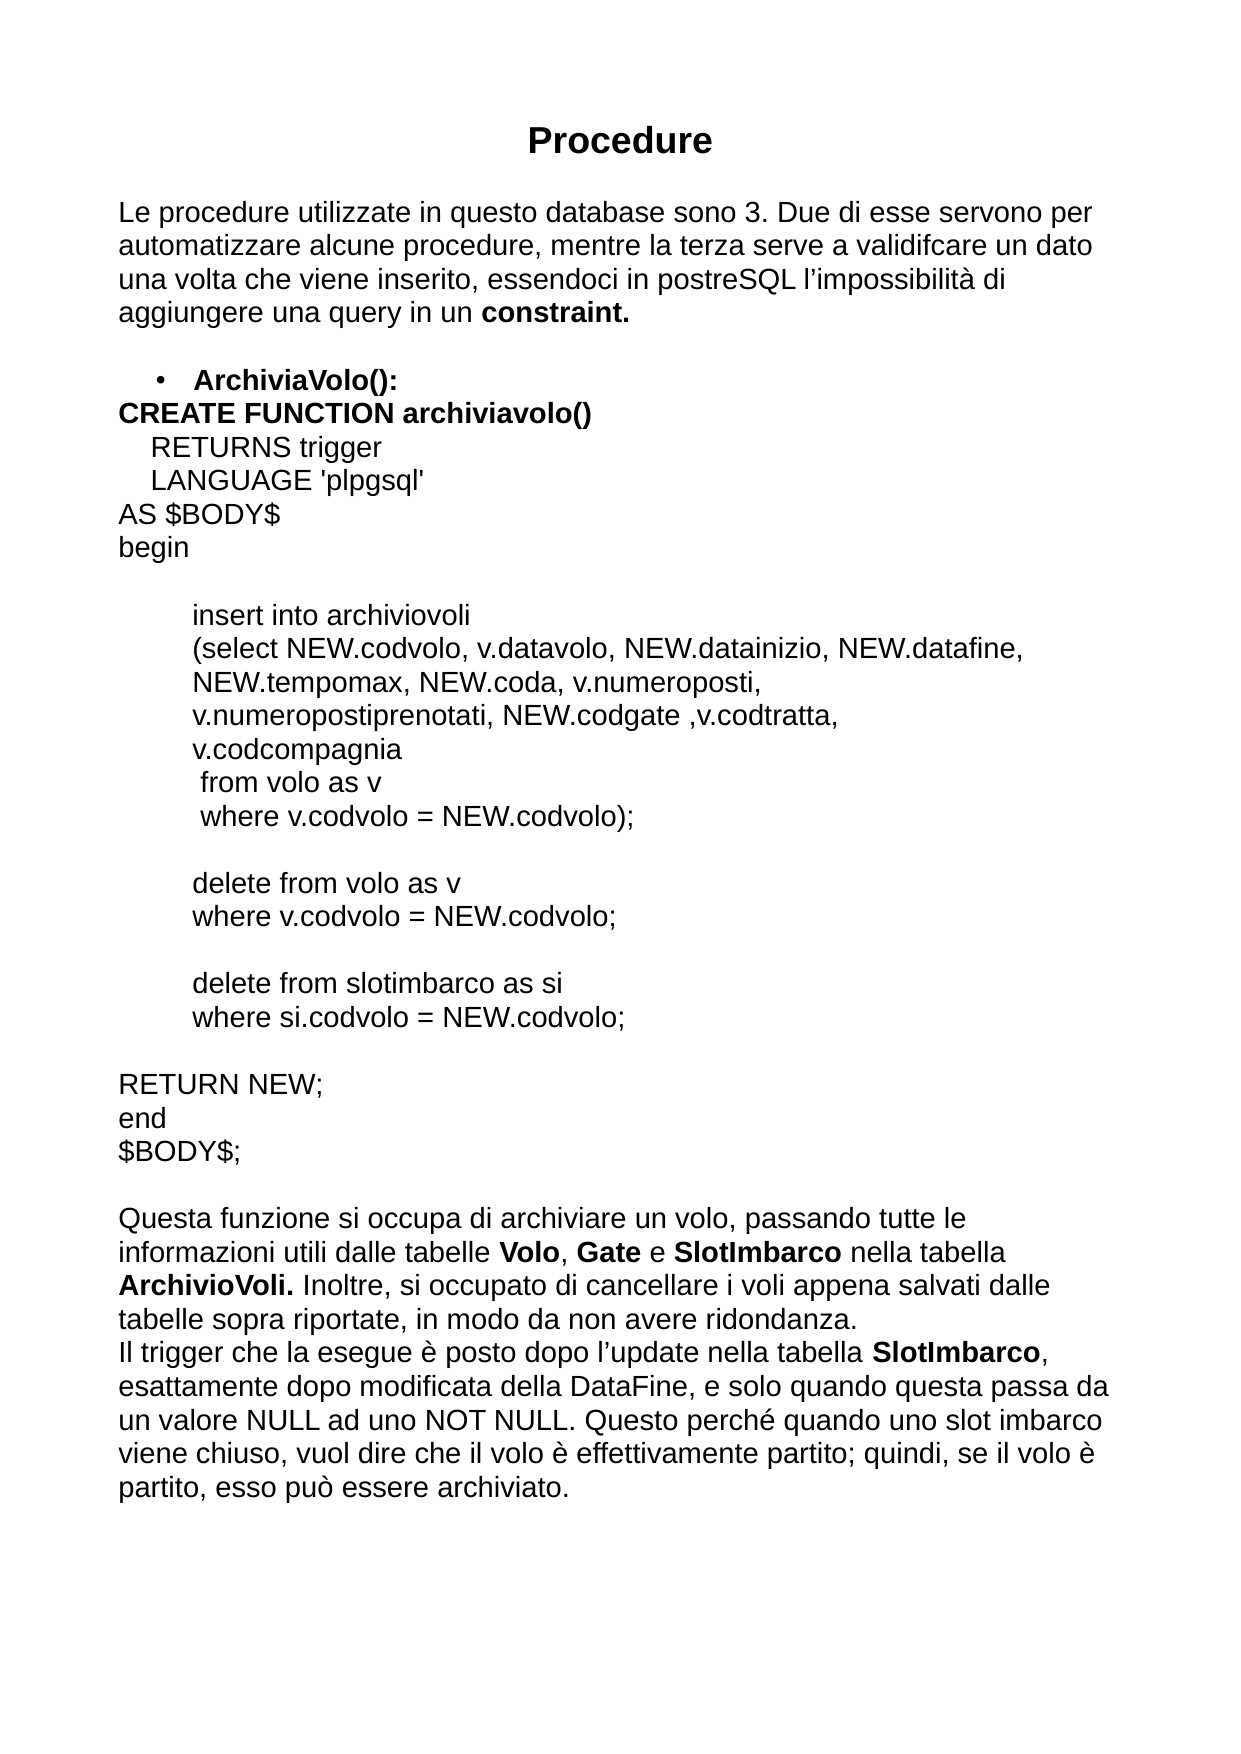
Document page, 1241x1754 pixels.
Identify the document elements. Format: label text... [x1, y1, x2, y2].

text where v.codvolo = NEW.codvolo; [118, 899, 1122, 933]
text where v.codvolo = NEW.codvolo); [118, 799, 1122, 832]
text delete from slotimbarco as si [118, 966, 1122, 1000]
list ArchiviaVolo(): [156, 362, 1122, 396]
text (select NEW.codvolo, v.datavolo, NEW.datainizio, NEW.datafine, NEW.tempomax, NEW.coda, v.numeroposti, v.numeropostiprenotati, NEW.codgate ,v.codtratta, v.codcompagnia [118, 631, 1122, 765]
text insert into archiviovoli [118, 597, 1122, 631]
text LANGUAGE 'plpgsql' [118, 463, 1122, 497]
text Le procedure utilizzate in questo database sono 3. Due di esse servono per automatizzare alcune procedure, mentre la terza serve a validifcare un dato una volta che viene inserito, essendoci in postreSQL l’impossibilità di aggiungere una query in un constraint. [118, 195, 1122, 329]
text from volo as v [118, 765, 1122, 799]
text delete from volo as v [118, 866, 1122, 899]
text begin [118, 530, 1122, 564]
text where si.codvolo = NEW.codvolo; [118, 1000, 1122, 1033]
text Il trigger che la esegue è posto dopo l’update nella tabella SlotImbarco, esattamente dopo modificata della DataFine, e solo quando questa passa da un valore NULL ad uno NOT NULL. Questo perché quando uno slot imbarco viene chiuso, vuol dire che il volo è effettivamente partito; quindi, se il volo è partito, esso può essere archiviato. [118, 1335, 1122, 1503]
text Questa funzione si occupa di archiviare un volo, passando tutte le informazioni utili dalle tabelle Volo, Gate e SlotImbarco nella tabella ArchivioVoli. Inoltre, si occupato di cancellare i voli appena salvati dalle tabelle sopra riportate, in modo da non avere ridondanza. [118, 1201, 1122, 1335]
text end [118, 1101, 1122, 1134]
text $BODY$; [118, 1134, 1122, 1168]
text CREATE FUNCTION archiviavolo() [118, 396, 1122, 430]
text AS $BODY$ [118, 497, 1122, 530]
text RETURN NEW; [118, 1067, 1122, 1101]
text Procedure [118, 118, 1122, 161]
text RETURNS trigger [118, 430, 1122, 463]
